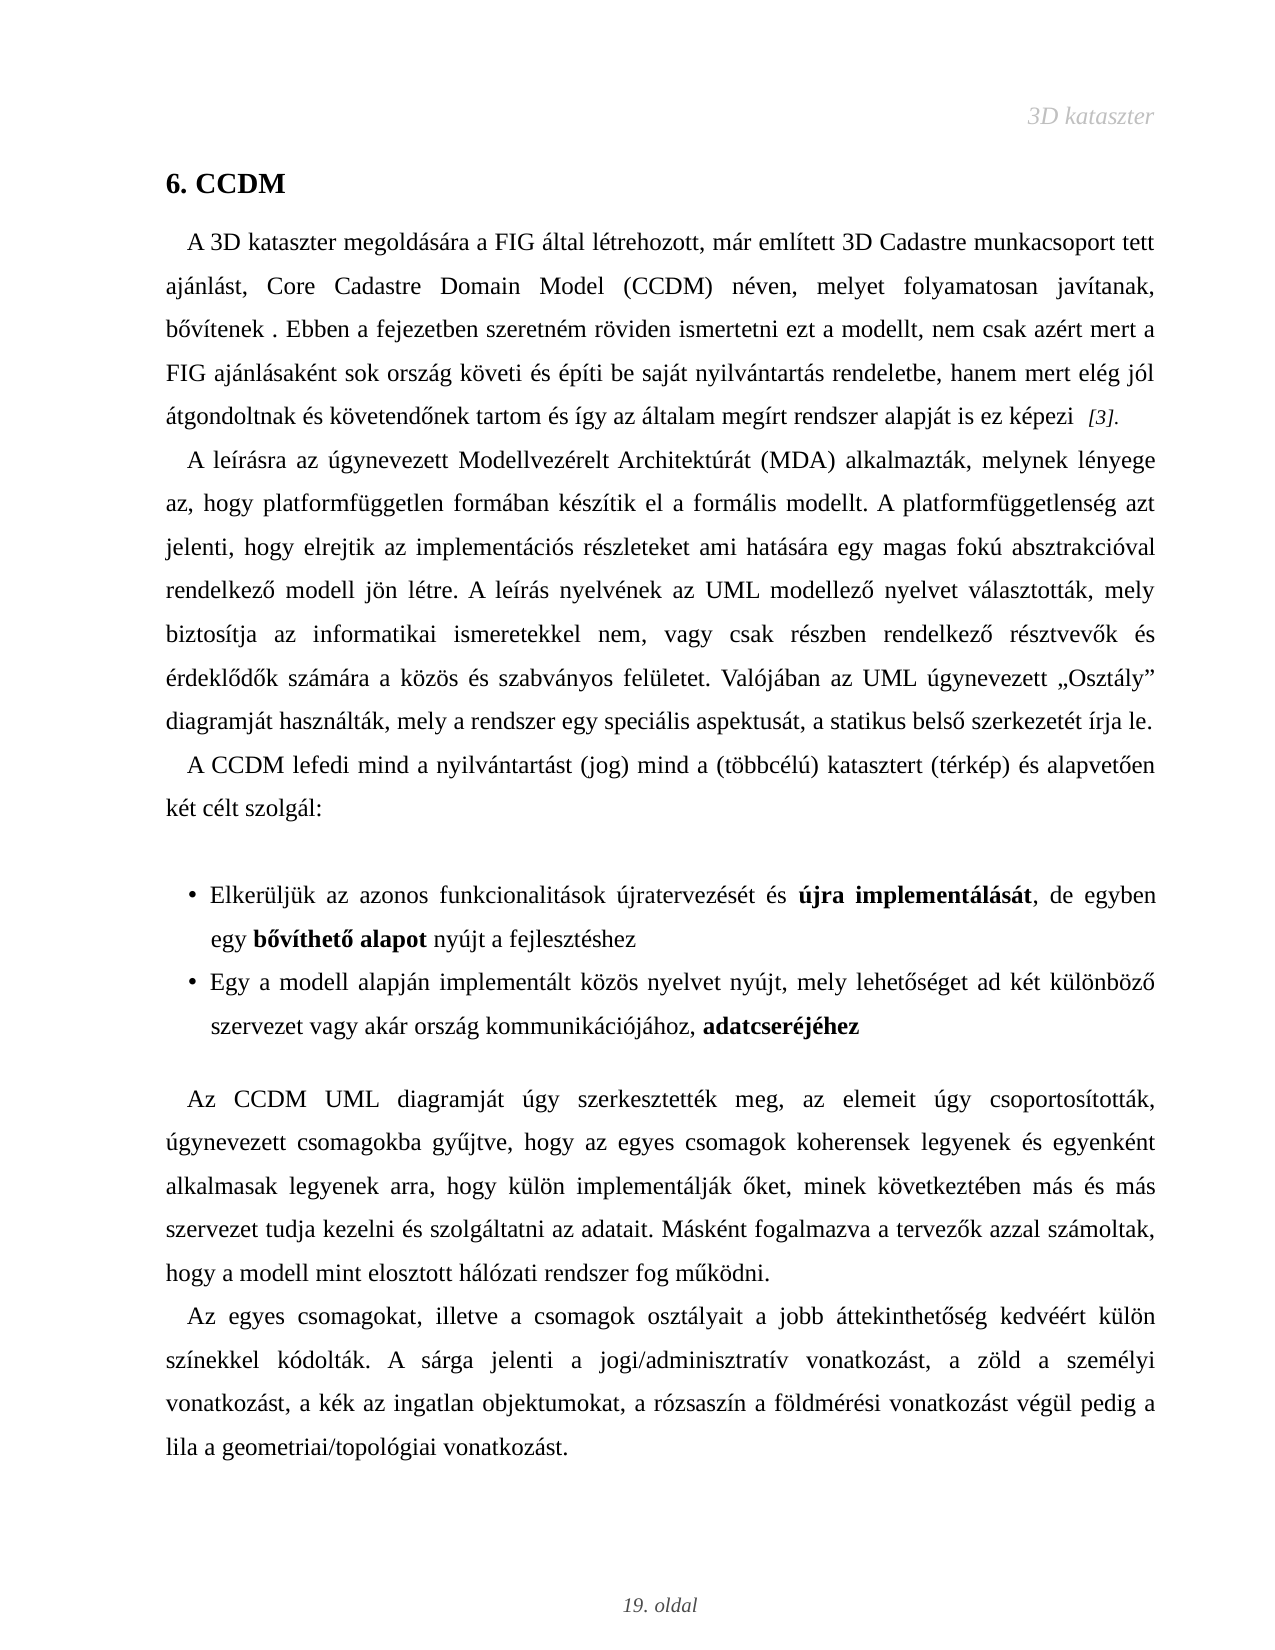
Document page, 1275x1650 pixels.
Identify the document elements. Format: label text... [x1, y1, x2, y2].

text A 3D kataszter megoldására a FIG által létrehozott, már említett 3D Cadastre munkacsoport tett ajánlást, Core Cadastre Domain Model (CCDM) néven, melyet folyamatosan javítanak, bővítenek . Ebben a fejezetben szeretném röviden ismertetni ezt a modellt, nem csak azért mert a FIG ajánlásaként sok ország követi és építi be saját nyilvántartás rendeletbe, hanem mert elég jól átgondoltnak és követendőnek tartom és így az általam megírt rendszer alapját is ez képezi [3]. [166, 227, 1156, 430]
text Az CCDM UML diagramját úgy szerkesztették meg, az elemeit úgy csoportosították, úgynevezett csomagokba gyűjtve, hogy az egyes csomagok koherensek legyenek és egyenként alkalmasak legyenek arra, hogy külön implementálják őket, minek következtében más és más szervezet tudja kezelni és szolgáltatni az adatait. Másként fogalmazva a tervezők azzal számoltak, hogy a modell mint elosztott hálózati rendszer fog működni. [166, 1083, 1156, 1287]
text A CCDM lefedi mind a nyilvántartást (jog) mind a (többcélú) katasztert (térkép) és alapvetően két célt szolgál: [166, 749, 1156, 822]
text Az egyes csomagokat, illetve a csomagok osztályait a jobb áttekinthetőség kedvéért külön színekkel kódolták. A sárga jelenti a jogi/adminisztratív vonatkozást, a zöld a személyi vonatkozást, a kék az ingatlan objektumokat, a rózsaszín a földmérési vonatkozást végül pedig a lila a geometriai/topológiai vonatkozást. [166, 1301, 1156, 1461]
list Egy a modell alapján implementált közös nyelvet nyújt, mely lehetőséget ad két különböző szervezet vagy akár ország kommunikációjához, adatcseréjéhez [188, 967, 1156, 1040]
list Elkerüljük az azonos funkcionalitások újratervezését és újra implementálását, de egyben egy bővíthető alapot nyújt a fejlesztéshez [188, 880, 1156, 953]
text A leírásra az úgynevezett Modellvezérelt Architektúrát (MDA) alkalmazták, melynek lényege az, hogy platformfüggetlen formában készítik el a formális modellt. A platformfüggetlenség azt jelenti, hogy elrejtik az implementációs részleteket ami hatására egy magas fokú absztrakcióval rendelkező modell jön létre. A leírás nyelvének az UML modellező nyelvet választották, mely biztosítja az informatikai ismeretekkel nem, vagy csak részben rendelkező résztvevők és érdeklődők számára a közös és szabványos felületet. Valójában az UML úgynevezett „Osztály” diagramját használták, mely a rendszer egy speciális aspektusát, a statikus belső szerkezetét írja le. [166, 445, 1156, 735]
subtitle CCDM [166, 167, 1156, 200]
